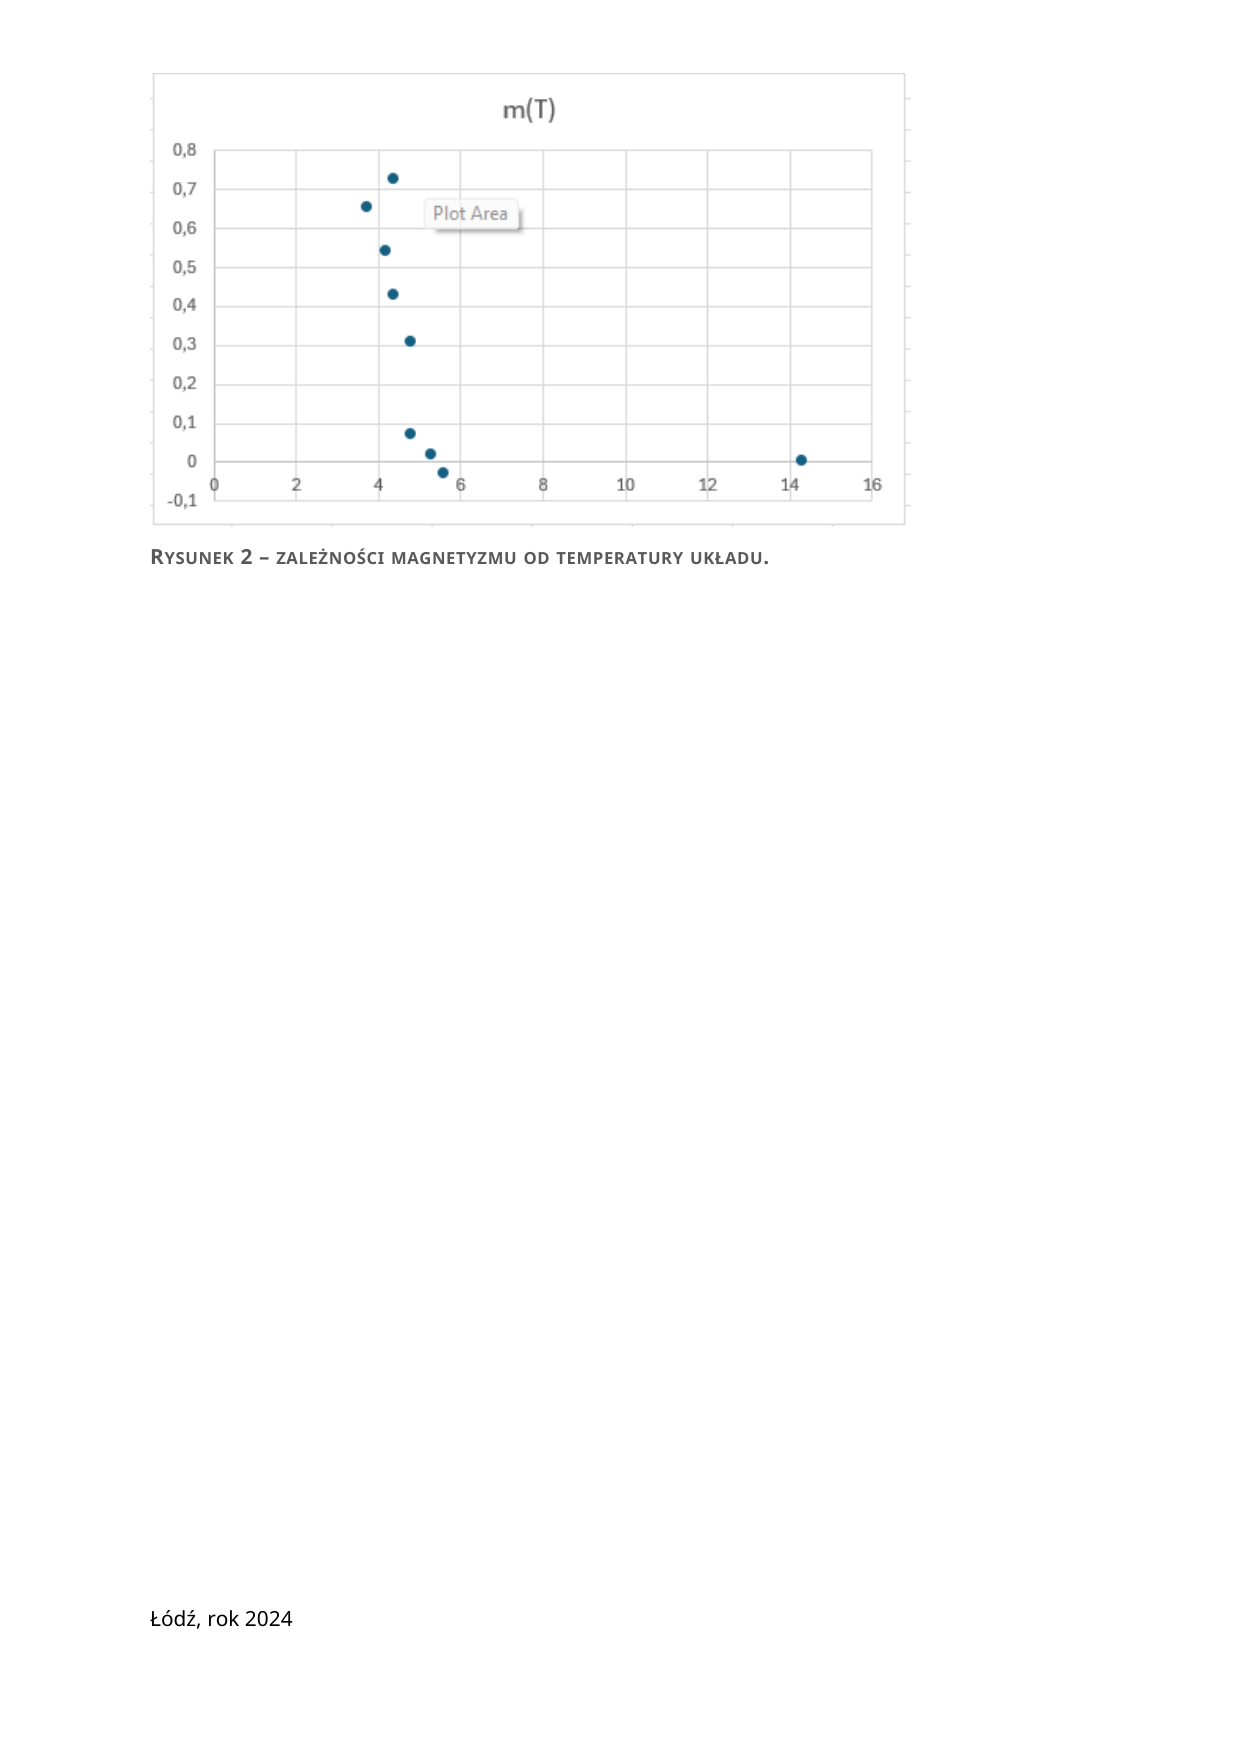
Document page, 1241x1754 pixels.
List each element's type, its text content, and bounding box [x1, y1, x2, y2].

text Rysunek 2 – zależności magnetyzmu od temperatury układu. [150, 542, 1090, 571]
